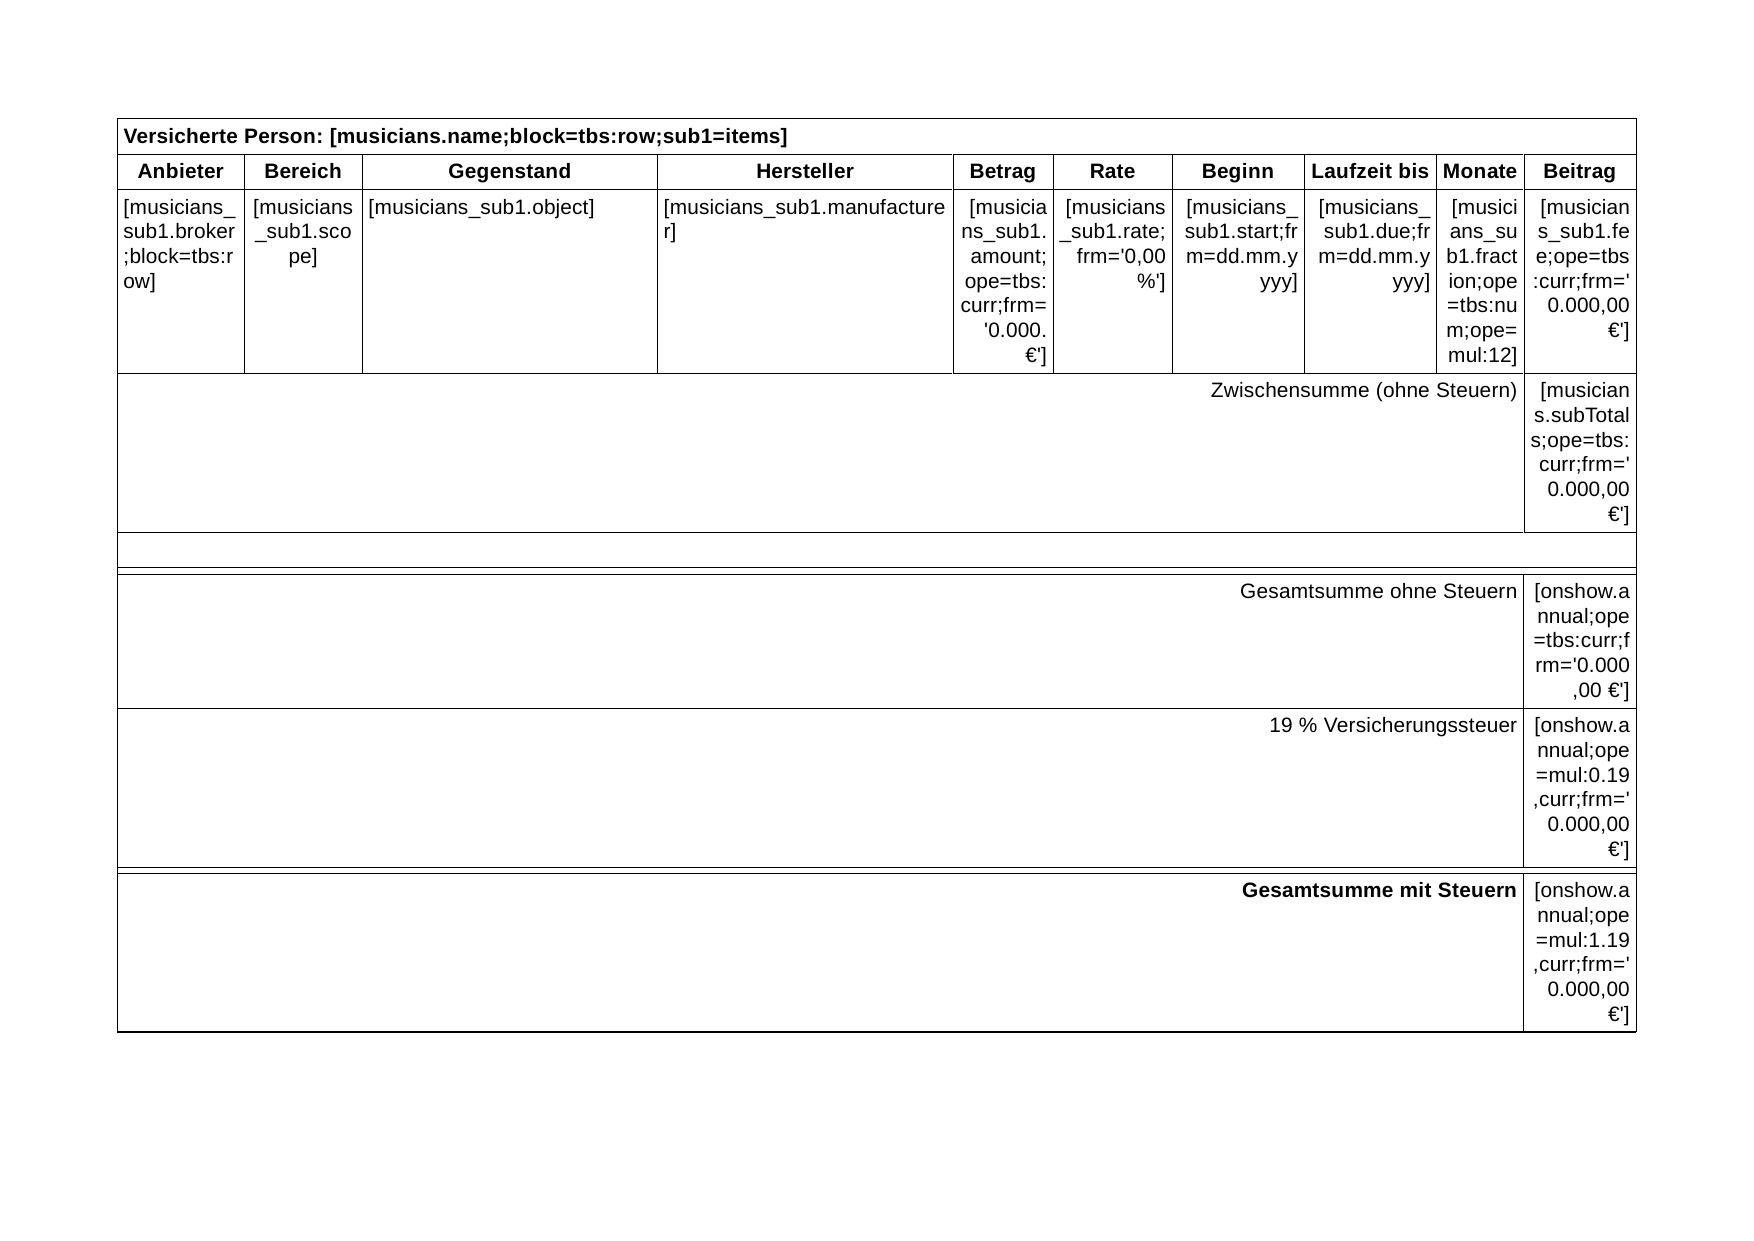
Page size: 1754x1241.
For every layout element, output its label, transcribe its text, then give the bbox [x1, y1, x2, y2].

table_cell [onshow.annual;ope=mul:1.19,curr;frm='0.000,00 €'] [1524, 874, 1636, 1031]
table_cell [musicians_sub1.manufacturer] [658, 190, 952, 373]
table_cell Zwischensumme (ohne Steuern) [118, 374, 1523, 532]
table_cell [musicians.subTotals;ope=tbs:curr;frm='0.000,00 €'] [1525, 374, 1636, 532]
table_cell [musicians_sub1.rate;frm='0,00 %'] [1054, 190, 1172, 373]
table_cell [onshow.annual;ope=mul:0.19,curr;frm='0.000,00 €'] [1524, 709, 1636, 867]
table_cell Gesamtsumme mit Steuern [118, 874, 1523, 1031]
table_header [onshow.annual;ope=tbs:curr;frm='0.000,00 €'] [1524, 575, 1636, 708]
table_cell [musicians_sub1.start;frm=dd.mm.yyyy] [1173, 190, 1304, 373]
table_header Beginn [1173, 155, 1304, 189]
table_cell [musicians_sub1.due;frm=dd.mm.yyyy] [1305, 190, 1436, 373]
table_cell [musicians_sub1.fee;ope=tbs:curr;frm='0.000,00 €'] [1525, 190, 1636, 373]
table_cell [musicians_sub1.scope] [245, 190, 362, 373]
table_header Versicherte Person: [musicians.name;block=tbs:row;sub1=items] [118, 119, 1636, 154]
table_cell [118, 868, 1636, 873]
table_header Hersteller [658, 155, 952, 189]
table_cell [musicians_sub1.fraction;ope=tbs:num;ope=mul:12] [1437, 190, 1523, 373]
table_header Bereich [245, 155, 362, 189]
table_cell [musicians_sub1.broker;block=tbs:row] [118, 190, 244, 373]
table_cell [musicians_sub1.object] [363, 190, 657, 373]
table_header Anbieter [118, 155, 244, 189]
table_header Rate [1054, 155, 1172, 189]
table_cell [118, 533, 1636, 567]
table_header Monate [1437, 155, 1523, 189]
table_cell [musicians_sub1.amount;ope=tbs:curr;frm='0.000. €'] [954, 190, 1053, 373]
table_header Betrag [954, 155, 1053, 189]
table_header Beitrag [1525, 155, 1636, 189]
table_cell 19 % Versicherungssteuer [118, 709, 1523, 867]
table_header Gesamtsumme ohne Steuern [118, 575, 1523, 708]
table_cell [118, 568, 1636, 574]
table_header Gegenstand [363, 155, 657, 189]
table_header Laufzeit bis [1305, 155, 1436, 189]
